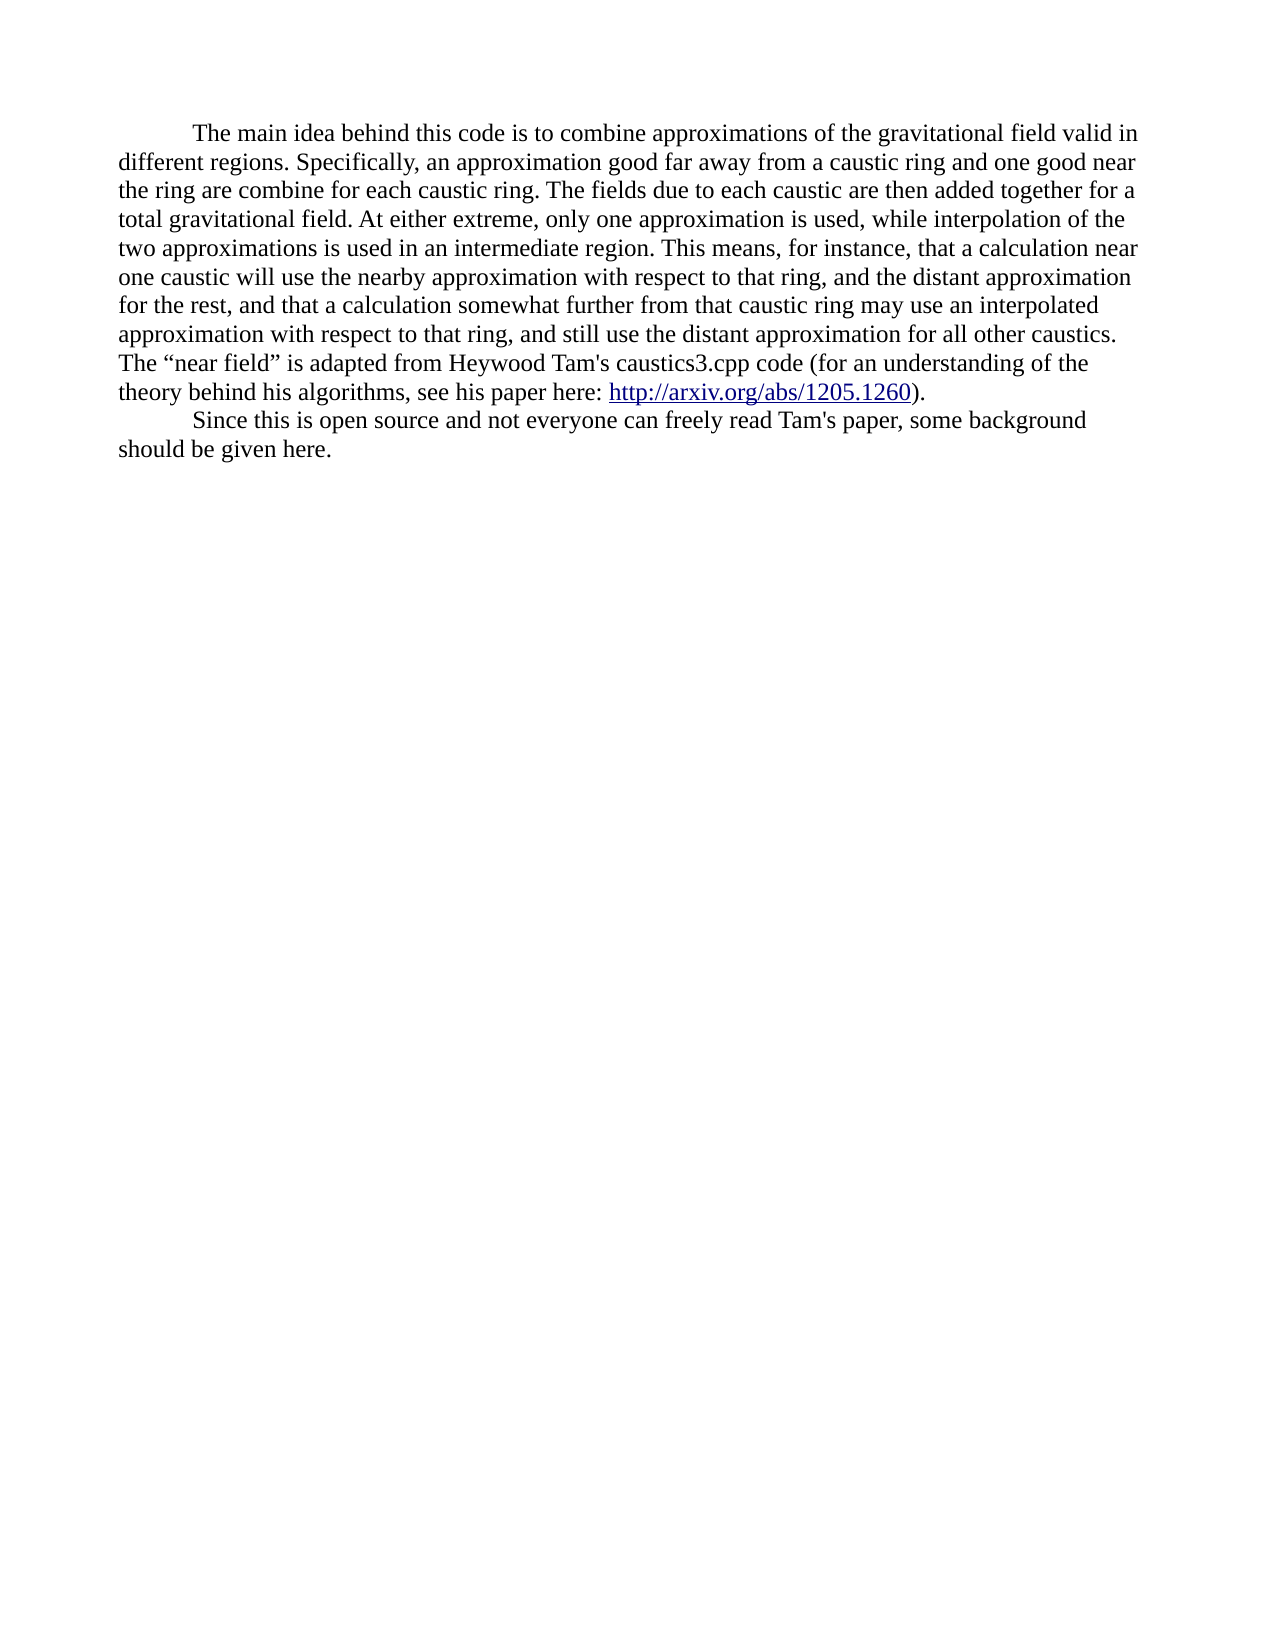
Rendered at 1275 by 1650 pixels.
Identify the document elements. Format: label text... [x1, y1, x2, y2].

text Since this is open source and not everyone can freely read Tam's paper, some background should be given here. [118, 406, 1157, 463]
text The main idea behind this code is to combine approximations of the gravitational field valid in different regions. Specifically, an approximation good far away from a caustic ring and one good near the ring are combine for each caustic ring. The fields due to each caustic are then added together for a total gravitational field. At either extreme, only one approximation is used, while interpolation of the two approximations is used in an intermediate region. This means, for instance, that a calculation near one caustic will use the nearby approximation with respect to that ring, and the distant approximation for the rest, and that a calculation somewhat further from that caustic ring may use an interpolated approximation with respect to that ring, and still use the distant approximation for all other caustics. The “near field” is adapted from Heywood Tam's caustics3.cpp code (for an understanding of the theory behind his algorithms, see his paper here: http://arxiv.org/abs/1205.1260). [118, 118, 1157, 406]
